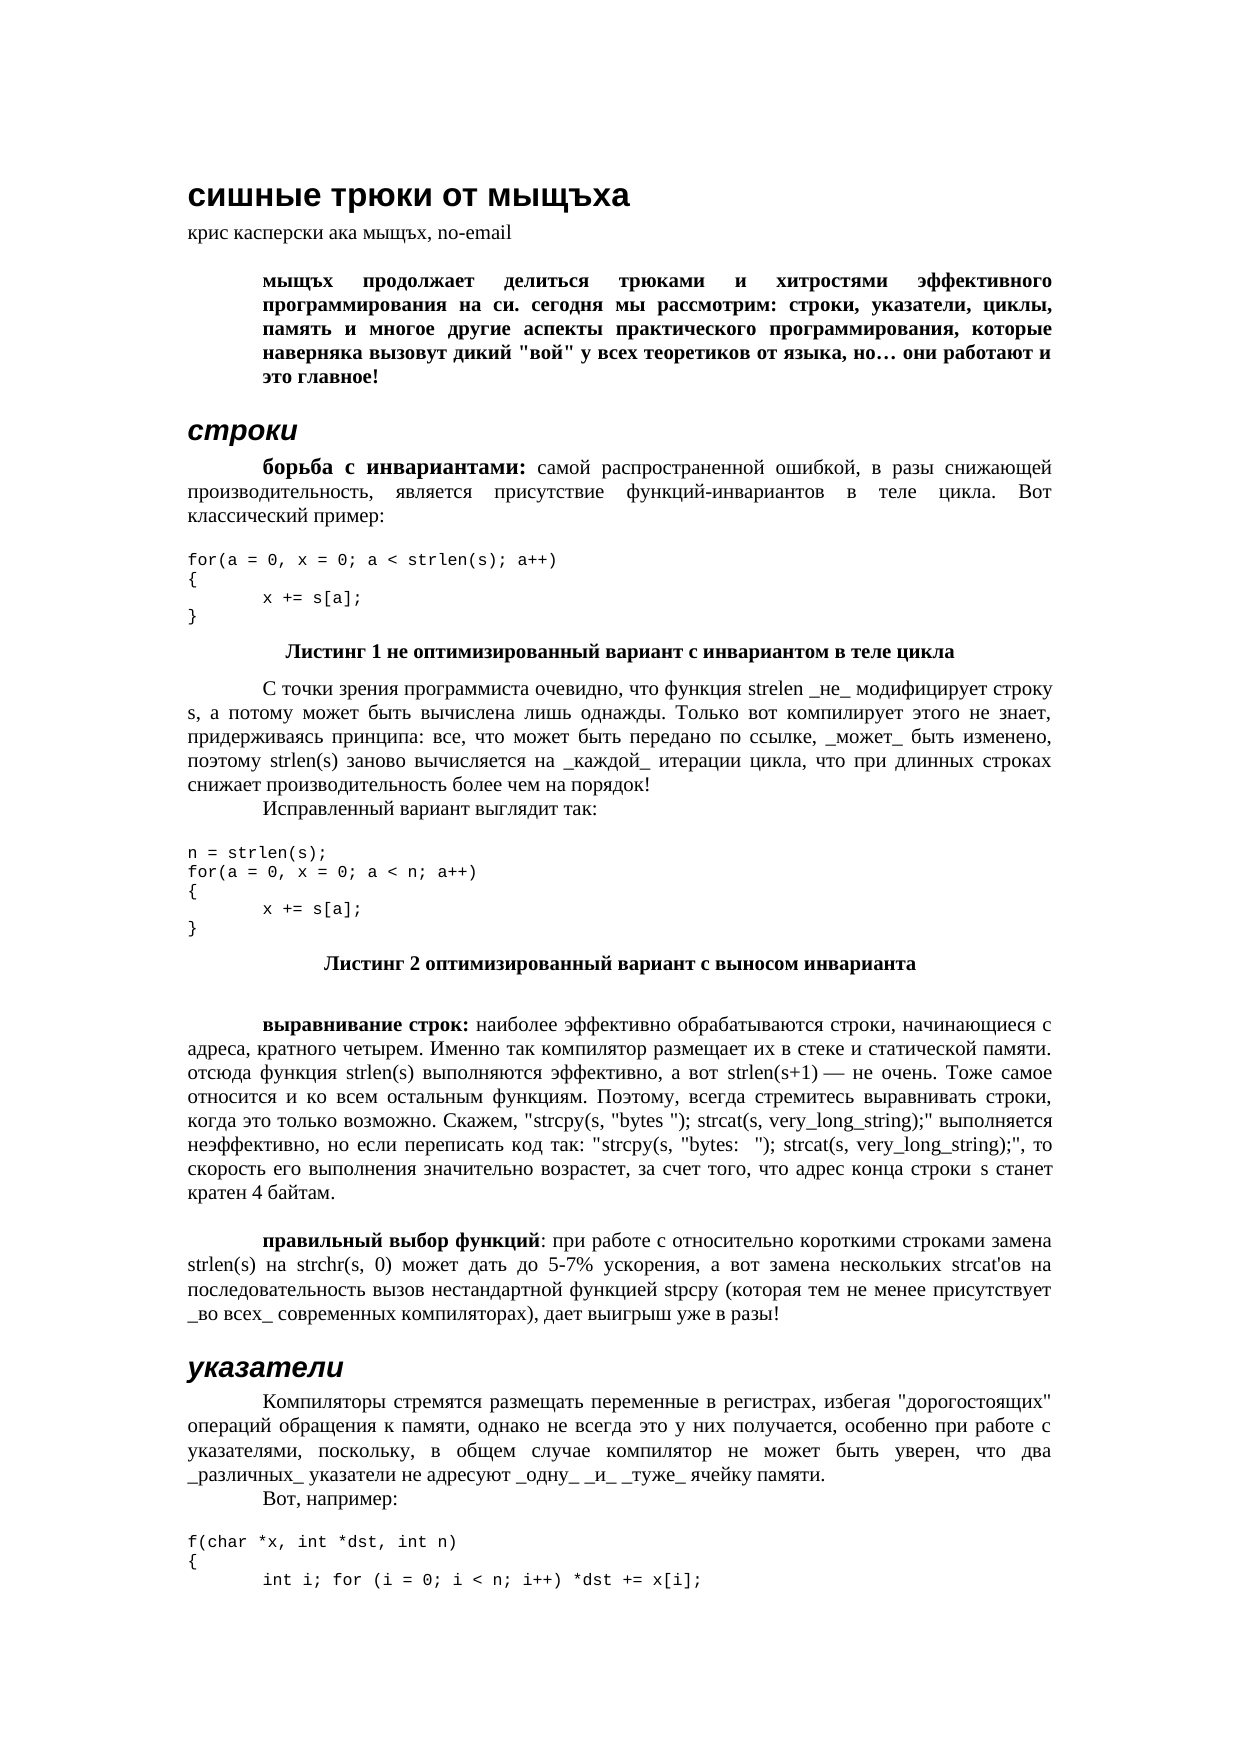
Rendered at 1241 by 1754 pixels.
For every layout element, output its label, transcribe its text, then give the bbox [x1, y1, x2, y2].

text Листинг 1 не оптимизированный вариант с инвариантом в теле цикла [187, 639, 1053, 663]
text n = strlen(s); [187, 844, 1053, 863]
text { [187, 882, 1053, 901]
text борьба с инвариантами: самой распространенной ошибкой, в разы снижающей производительность, является присутствие функций-инвариантов в теле цикла. Вот классический пример: [187, 453, 1053, 527]
text С точки зрения программиста очевидно, что функция strelen _не_ модифицирует строку s, а потому может быть вычислена лишь однажды. Только вот компилирует этого не знает, придерживаясь принципа: все, что может быть передано по ссылке, _может_ быть изменено, поэтому strlen(s) заново вычисляется на _каждой_ итерации цикла, что при длинных строках снижает производительность более чем на порядок! [187, 676, 1053, 796]
subtitle сишные трюки от мыщъха [187, 175, 1053, 213]
text x += s[a]; [187, 589, 1053, 608]
text крис касперски ака мыщъх, no-email [187, 220, 1053, 244]
text мыщъх продолжает делиться трюками и хитростями эффективного программирования на си. сегодня мы рассмотрим: строки, указатели, циклы, память и многое другие аспекты практического программирования, которые наверняка вызовут дикий "вой" у всех теоретиков от языка, но… они работают и это главное! [262, 268, 1053, 388]
subtitle указатели [187, 1349, 1053, 1383]
text Компиляторы стремятся размещать переменные в регистрах, избегая "дорогостоящих" операций обращения к памяти, однако не всегда это у них получается, особенно при работе с указателями, поскольку, в общем случае компилятор не может быть уверен, что два _различных_ указатели не адресуют _одну_ _и_ _туже_ ячейку памяти. [187, 1389, 1053, 1486]
text Исправленный вариант выглядит так: [187, 796, 1053, 820]
text правильный выбор функций: при работе с относительно короткими строками замена strlen(s) на strchr(s, 0) может дать до 5-7% ускорения, а вот замена нескольких strcat'ов на последовательность вызов нестандартной функцией stpcpy (которая тем не менее присутствует _во всех_ современных компиляторах), дает выигрыш уже в разы! [187, 1228, 1053, 1324]
text Листинг 2 оптимизированный вариант с выносом инварианта [187, 951, 1053, 975]
text for(a = 0, x = 0; a < strlen(s); a++) [187, 551, 1053, 570]
text } [187, 608, 1053, 627]
text { [187, 1553, 1053, 1571]
text int i; for (i = 0; i < n; i++) *dst += x[i]; [187, 1571, 1053, 1590]
text f(char *x, int *dst, int n) [187, 1534, 1053, 1553]
text { [187, 570, 1053, 589]
subtitle строки [187, 413, 1053, 447]
text for(a = 0, x = 0; a < n; a++) [187, 863, 1053, 882]
text x += s[a]; [187, 901, 1053, 920]
text } [187, 920, 1053, 939]
text выравнивание строк: наиболее эффективно обрабатываются строки, начинающиеся с адреса, кратного четырем. Именно так компилятор размещает их в стеке и статической памяти. отсюда функция strlen(s) выполняются эффективно, а вот strlen(s+1) — не очень. Тоже самое относится и ко всем остальным функциям. Поэтому, всегда стремитесь выравнивать строки, когда это только возможно. Скажем, "strcpy(s, "bytes "); strcat(s, very_long_string);" выполняется неэффективно, но если переписать код так: "strcpy(s, "bytes: "); strcat(s, very_long_string);", то скорость его выполнения значительно возрастет, за счет того, что адрес конца строки s станет кратен 4 байтам. [187, 1012, 1053, 1204]
text Вот, например: [187, 1486, 1053, 1510]
